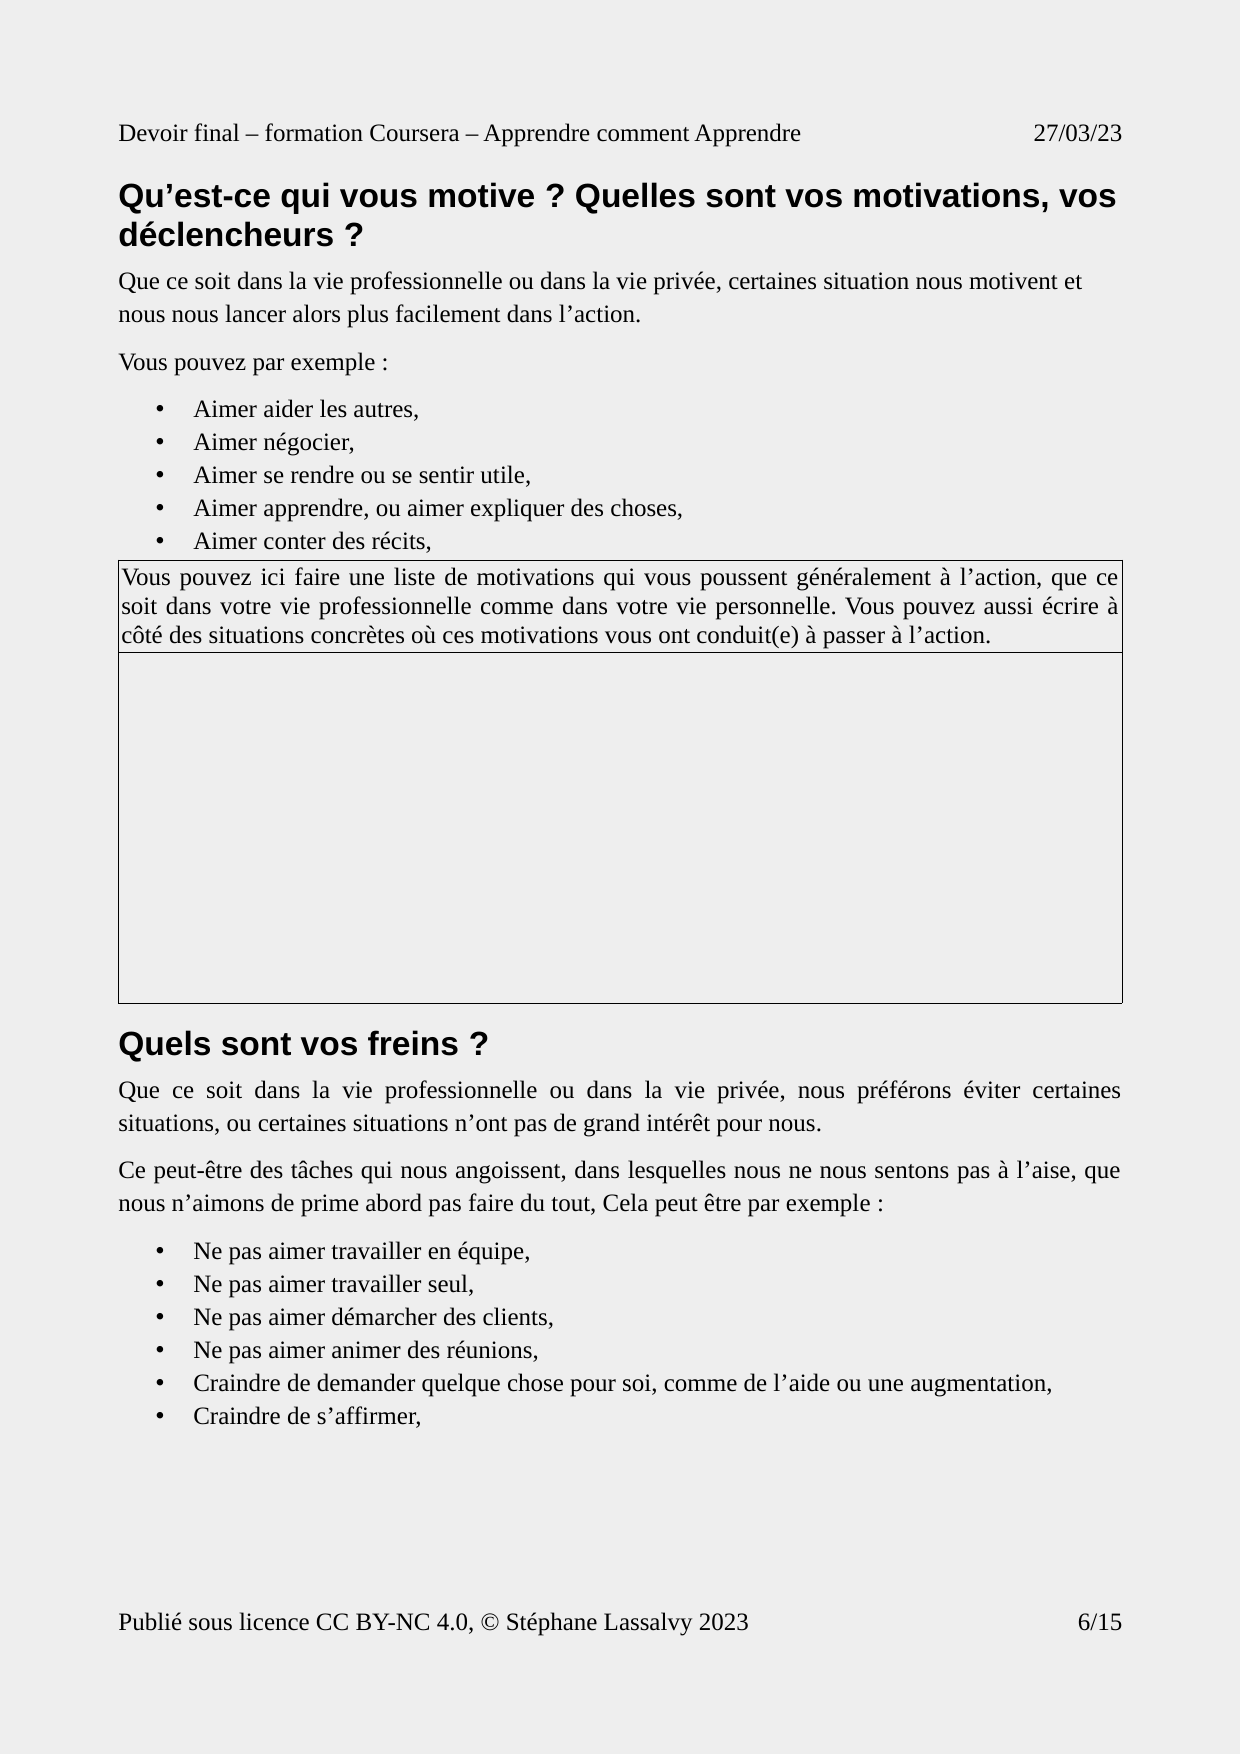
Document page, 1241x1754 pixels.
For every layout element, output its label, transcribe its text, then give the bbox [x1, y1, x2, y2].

list Aimer négocier, [156, 427, 1122, 456]
list Aimer conter des récits, [156, 526, 1122, 555]
text Vous pouvez par exemple : [118, 347, 1122, 376]
list Aimer apprendre, ou aimer expliquer des choses, [156, 493, 1122, 522]
table_header Vous pouvez ici faire une liste de motivations qui vous poussent généralement à l’action, que ce soit dans votre vie professionnelle comme dans votre vie personnelle. Vous pouvez aussi écrire à côté des situations concrètes où ces motivations vous ont conduit(e) à passer à l’action. [119, 561, 1122, 652]
subtitle Quels sont vos freins ? [118, 1023, 1122, 1062]
list Ne pas aimer animer des réunions, [156, 1335, 1122, 1364]
table_cell [119, 653, 1122, 1003]
subtitle Qu’est-ce qui vous motive ? Quelles sont vos motivations, vos déclencheurs ? [118, 176, 1122, 254]
text Que ce soit dans la vie professionnelle ou dans la vie privée, certaines situation nous motivent et nous nous lancer alors plus facilement dans l’action. [118, 266, 1122, 328]
list Aimer se rendre ou se sentir utile, [156, 460, 1122, 489]
text Ce peut-être des tâches qui nous angoissent, dans lesquelles nous ne nous sentons pas à l’aise, que nous n’aimons de prime abord pas faire du tout, Cela peut être par exemple : [118, 1155, 1122, 1217]
list Craindre de demander quelque chose pour soi, comme de l’aide ou une augmentation, [156, 1368, 1122, 1397]
list Aimer aider les autres, [156, 394, 1122, 423]
text Que ce soit dans la vie professionnelle ou dans la vie privée, nous préférons éviter certaines situations, ou certaines situations n’ont pas de grand intérêt pour nous. [118, 1075, 1122, 1136]
list Ne pas aimer démarcher des clients, [156, 1302, 1122, 1331]
list Ne pas aimer travailler seul, [156, 1269, 1122, 1298]
list Craindre de s’affirmer, [156, 1401, 1122, 1430]
list Ne pas aimer travailler en équipe, [156, 1236, 1122, 1265]
